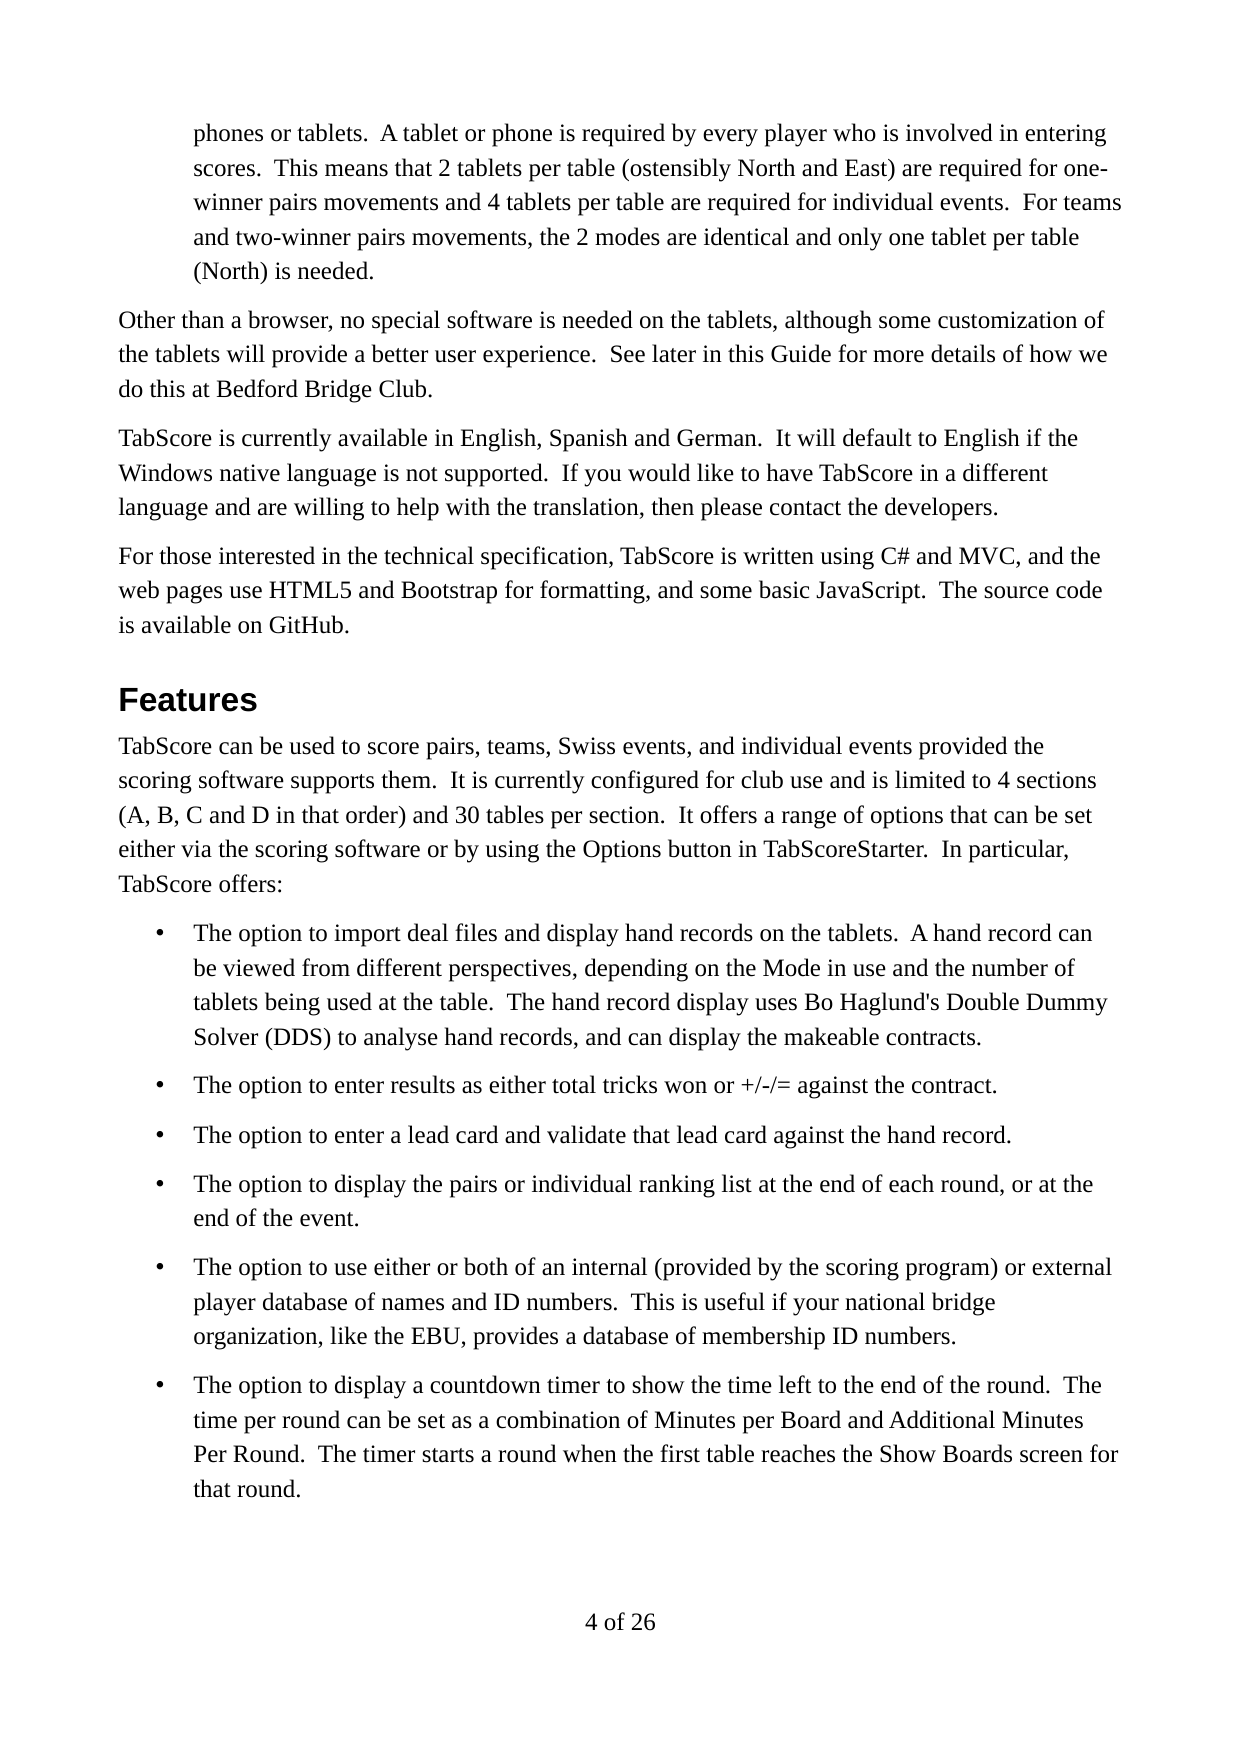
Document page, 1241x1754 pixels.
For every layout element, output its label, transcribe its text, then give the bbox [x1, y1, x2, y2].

list The option to enter a lead card and validate that lead card against the hand record. [156, 1120, 1122, 1148]
subtitle Features [118, 680, 1122, 719]
list The option to enter results as either total tricks won or +/-/= against the contract. [156, 1071, 1122, 1099]
text Other than a browser, no special software is needed on the tablets, although some customization of the tablets will provide a better user experience. See later in this Guide for more details of how we do this at Bedford Bridge Club. [118, 305, 1122, 403]
text TabScore is currently available in English, Spanish and German. It will default to English if the Windows native language is not supported. If you would like to have TabScore in a different language and are willing to help with the translation, then please contact the developers. [118, 423, 1122, 521]
text For those interested in the technical specification, TabScore is written using C# and MVC, and the web pages use HTML5 and Bootstrap for formatting, and some basic JavaScript. The source code is available on GitHub. [118, 541, 1122, 639]
text TabScore can be used to score pairs, teams, Swiss events, and individual events provided the scoring software supports them. It is currently configured for club use and is limited to 4 sections (A, B, C and D in that order) and 30 tables per section. It offers a range of options that can be set either via the scoring software or by using the Options button in TabScoreStarter. In particular, TabScore offers: [118, 731, 1122, 898]
list The option to display a countdown timer to show the time left to the end of the round. The time per round can be set as a combination of Minutes per Board and Additional Minutes Per Round. The timer starts a round when the first table reaches the Show Boards screen for that round. [156, 1370, 1122, 1502]
list The option to display the pairs or individual ranking list at the end of each round, or at the end of the event. [156, 1169, 1122, 1232]
list The option to use either or both of an internal (provided by the scoring program) or external player database of names and ID numbers. This is useful if your national bridge organization, like the EBU, provides a database of membership ID numbers. [156, 1252, 1122, 1350]
list phones or tablets. A tablet or phone is required by every player who is involved in entering scores. This means that 2 tablets per table (ostensibly North and East) are required for one-winner pairs movements and 4 tablets per table are required for individual events. For teams and two-winner pairs movements, the 2 modes are identical and only one tablet per table (North) is needed. [156, 118, 1122, 285]
list The option to import deal files and display hand records on the tablets. A hand record can be viewed from different perspectives, depending on the Mode in use and the number of tablets being used at the table. The hand record display uses Bo Haglund's Double Dummy Solver (DDS) to analyse hand records, and can display the makeable contracts. [156, 918, 1122, 1050]
